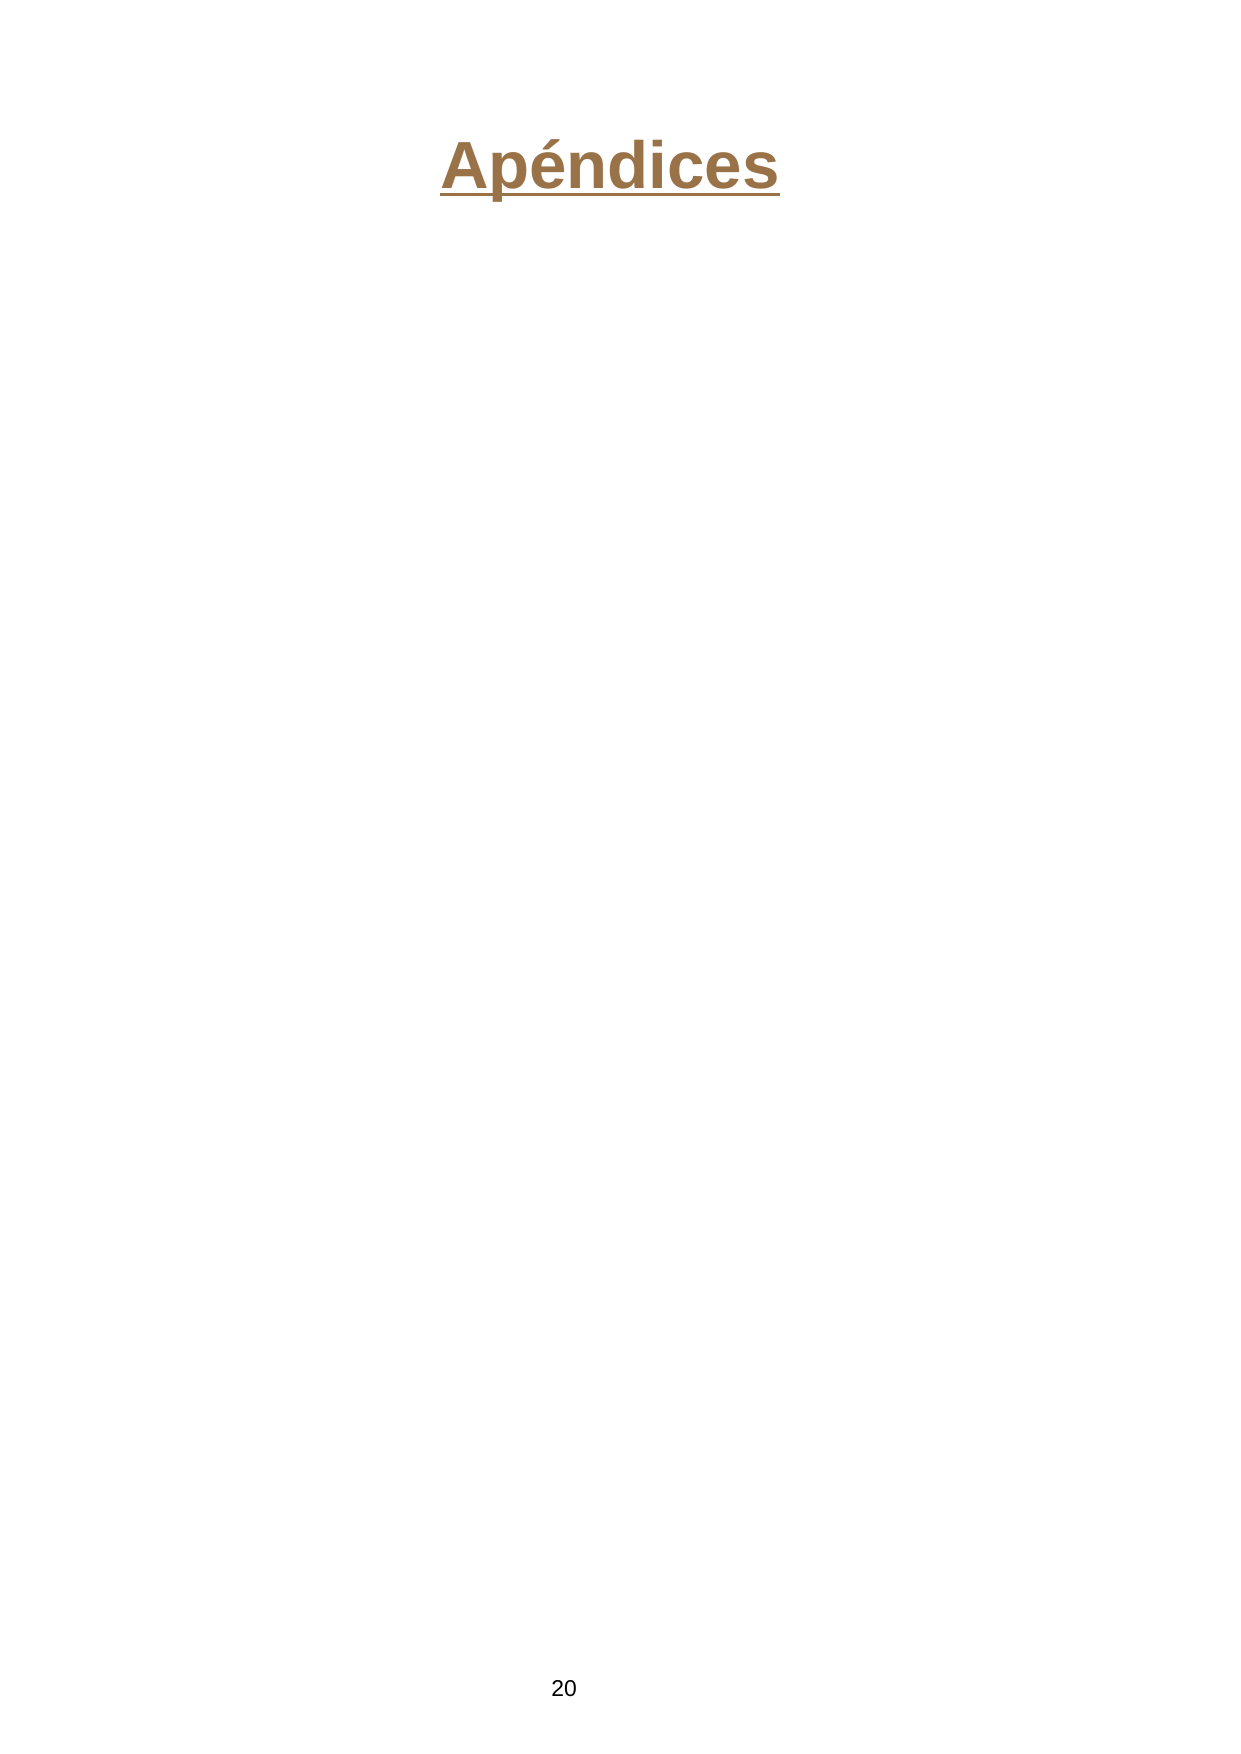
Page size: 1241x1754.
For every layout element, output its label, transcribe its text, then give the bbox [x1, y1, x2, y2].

subtitle Apéndices [162, 126, 1057, 203]
